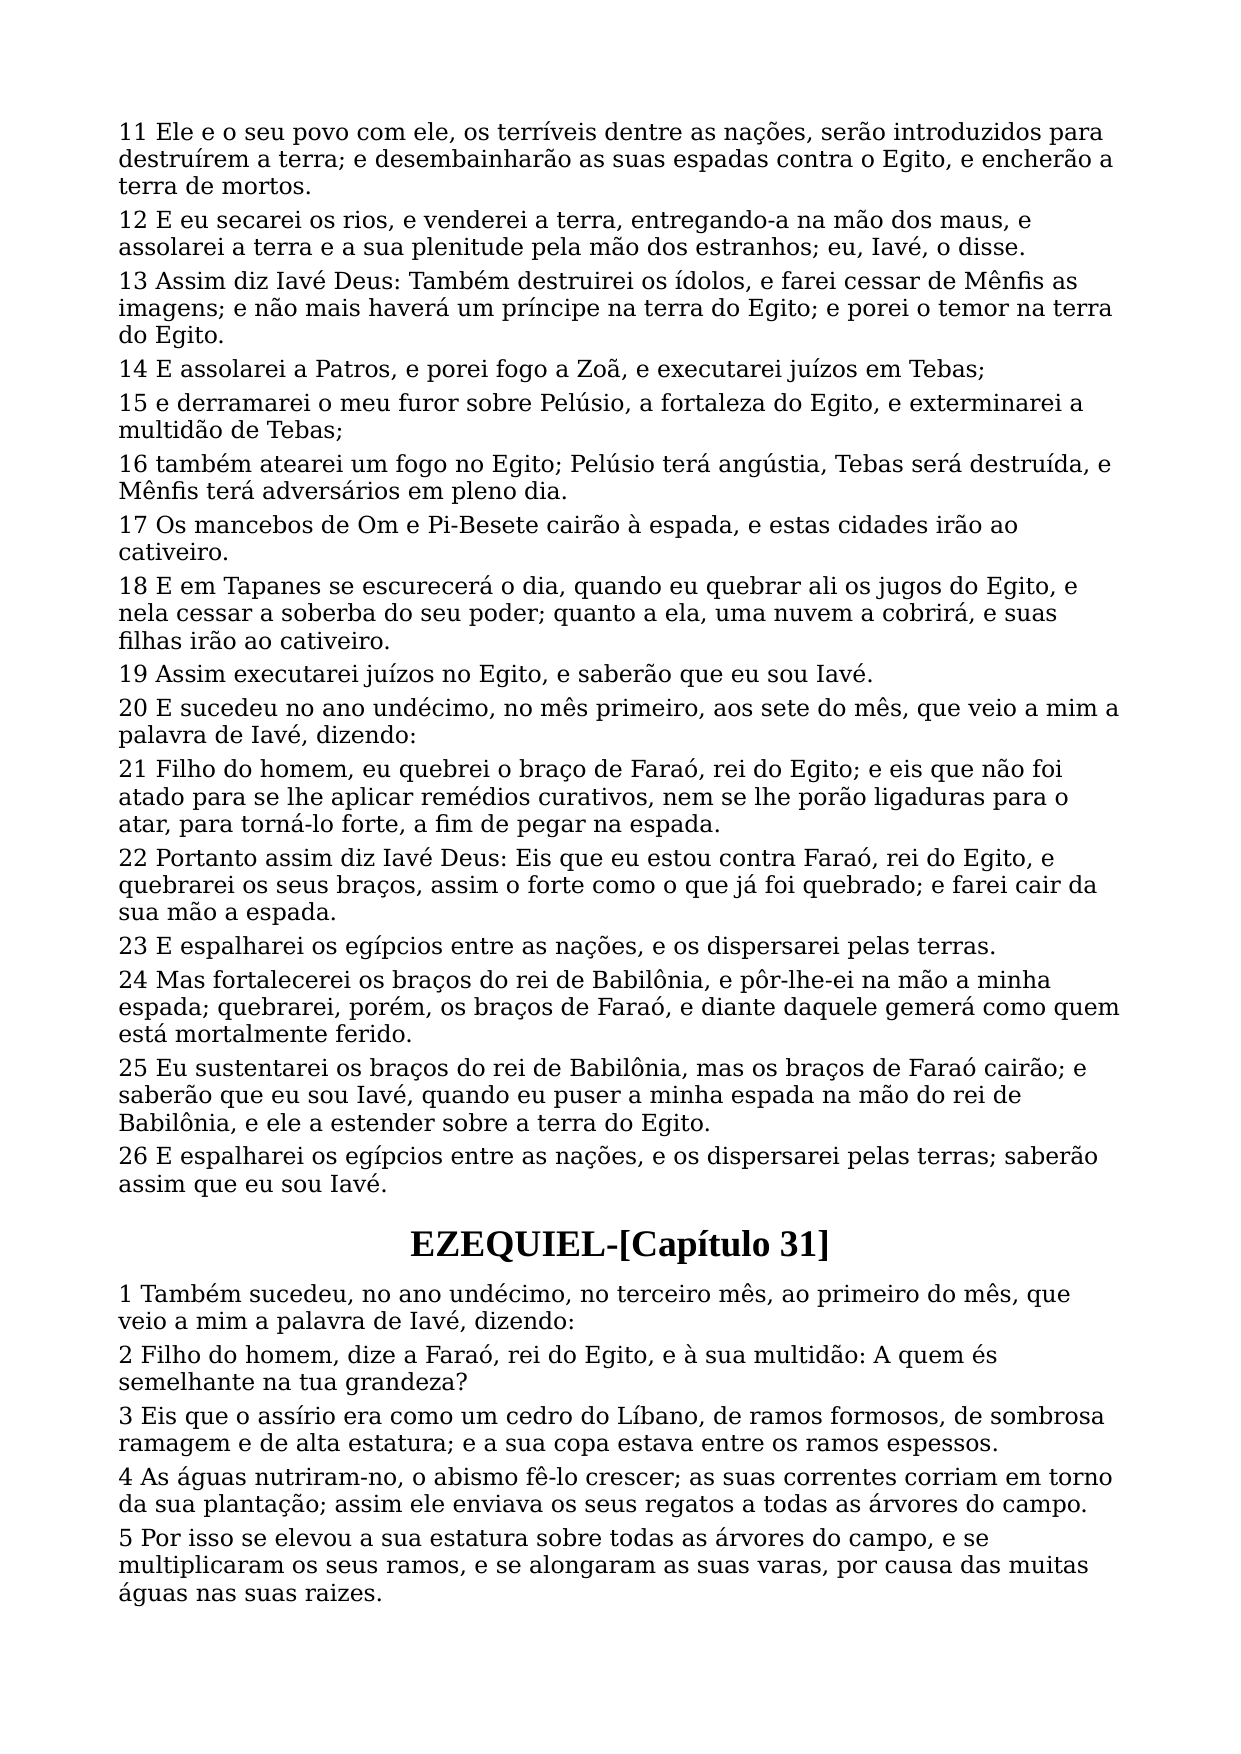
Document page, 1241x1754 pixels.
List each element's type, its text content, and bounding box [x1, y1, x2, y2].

subtitle EZEQUIEL-[Capítulo 31] [118, 1222, 1122, 1265]
text 5 Por isso se elevou a sua estatura sobre todas as árvores do campo, e se multiplicaram os seus ramos, e se alongaram as suas varas, por causa das muitas águas nas suas raizes. [118, 1524, 1122, 1606]
text 20 E sucedeu no ano undécimo, no mês primeiro, aos sete do mês, que veio a mim a palavra de Iavé, dizendo: [118, 695, 1122, 749]
text 19 Assim executarei juízos no Egito, e saberão que eu sou Iavé. [118, 661, 1122, 688]
text 2 Filho do homem, dize a Faraó, rei do Egito, e à sua multidão: A quem és semelhante na tua grandeza? [118, 1341, 1122, 1396]
text 4 As águas nutriram-no, o abismo fê-lo crescer; as suas correntes corriam em torno da sua plantação; assim ele enviava os seus regatos a todas as árvores do campo. [118, 1463, 1122, 1518]
text 24 Mas fortalecerei os braços do rei de Babilônia, e pôr-lhe-ei na mão a minha espada; quebrarei, porém, os braços de Faraó, e diante daquele gemerá como quem está mortalmente ferido. [118, 966, 1122, 1048]
text 18 E em Tapanes se escurecerá o dia, quando eu quebrar ali os jugos do Egito, e nela cessar a soberba do seu poder; quanto a ela, uma nuvem a cobrirá, e suas filhas irão ao cativeiro. [118, 573, 1122, 654]
text 17 Os mancebos de Om e Pi-Besete cairão à espada, e estas cidades irão ao cativeiro. [118, 512, 1122, 566]
text 23 E espalharei os egípcios entre as nações, e os dispersarei pelas terras. [118, 932, 1122, 960]
text 15 e derramarei o meu furor sobre Pelúsio, a fortaleza do Egito, e exterminarei a multidão de Tebas; [118, 389, 1122, 444]
text 26 E espalharei os egípcios entre as nações, e os dispersarei pelas terras; saberão assim que eu sou Iavé. [118, 1143, 1122, 1197]
text 14 E assolarei a Patros, e porei fogo a Zoã, e executarei juízos em Tebas; [118, 356, 1122, 383]
text 3 Eis que o assírio era como um cedro do Líbano, de ramos formosos, de sombrosa ramagem e de alta estatura; e a sua copa estava entre os ramos espessos. [118, 1402, 1122, 1457]
text 22 Portanto assim diz Iavé Deus: Eis que eu estou contra Faraó, rei do Egito, e quebrarei os seus braços, assim o forte como o que já foi quebrado; e farei cair da sua mão a espada. [118, 844, 1122, 926]
text 13 Assim diz Iavé Deus: Também destruirei os ídolos, e farei cessar de Mênfis as imagens; e não mais haverá um príncipe na terra do Egito; e porei o temor na terra do Egito. [118, 267, 1122, 349]
text 16 também atearei um fogo no Egito; Pelúsio terá angústia, Tebas será destruída, e Mênfis terá adversários em pleno dia. [118, 451, 1122, 505]
text 11 Ele e o seu povo com ele, os terríveis dentre as nações, serão introduzidos para destruírem a terra; e desembainharão as suas espadas contra o Egito, e encherão a terra de mortos. [118, 118, 1122, 200]
text 25 Eu sustentarei os braços do rei de Babilônia, mas os braços de Faraó cairão; e saberão que eu sou Iavé, quando eu puser a minha espada na mão do rei de Babilônia, e ele a estender sobre a terra do Egito. [118, 1054, 1122, 1136]
text 12 E eu secarei os rios, e venderei a terra, entregando-a na mão dos maus, e assolarei a terra e a sua plenitude pela mão dos estranhos; eu, Iavé, o disse. [118, 206, 1122, 261]
text 1 Também sucedeu, no ano undécimo, no terceiro mês, ao primeiro do mês, que veio a mim a palavra de Iavé, dizendo: [118, 1280, 1122, 1335]
text 21 Filho do homem, eu quebrei o braço de Faraó, rei do Egito; e eis que não foi atado para se lhe aplicar remédios curativos, nem se lhe porão ligaduras para o atar, para torná-lo forte, a fim de pegar na espada. [118, 756, 1122, 838]
